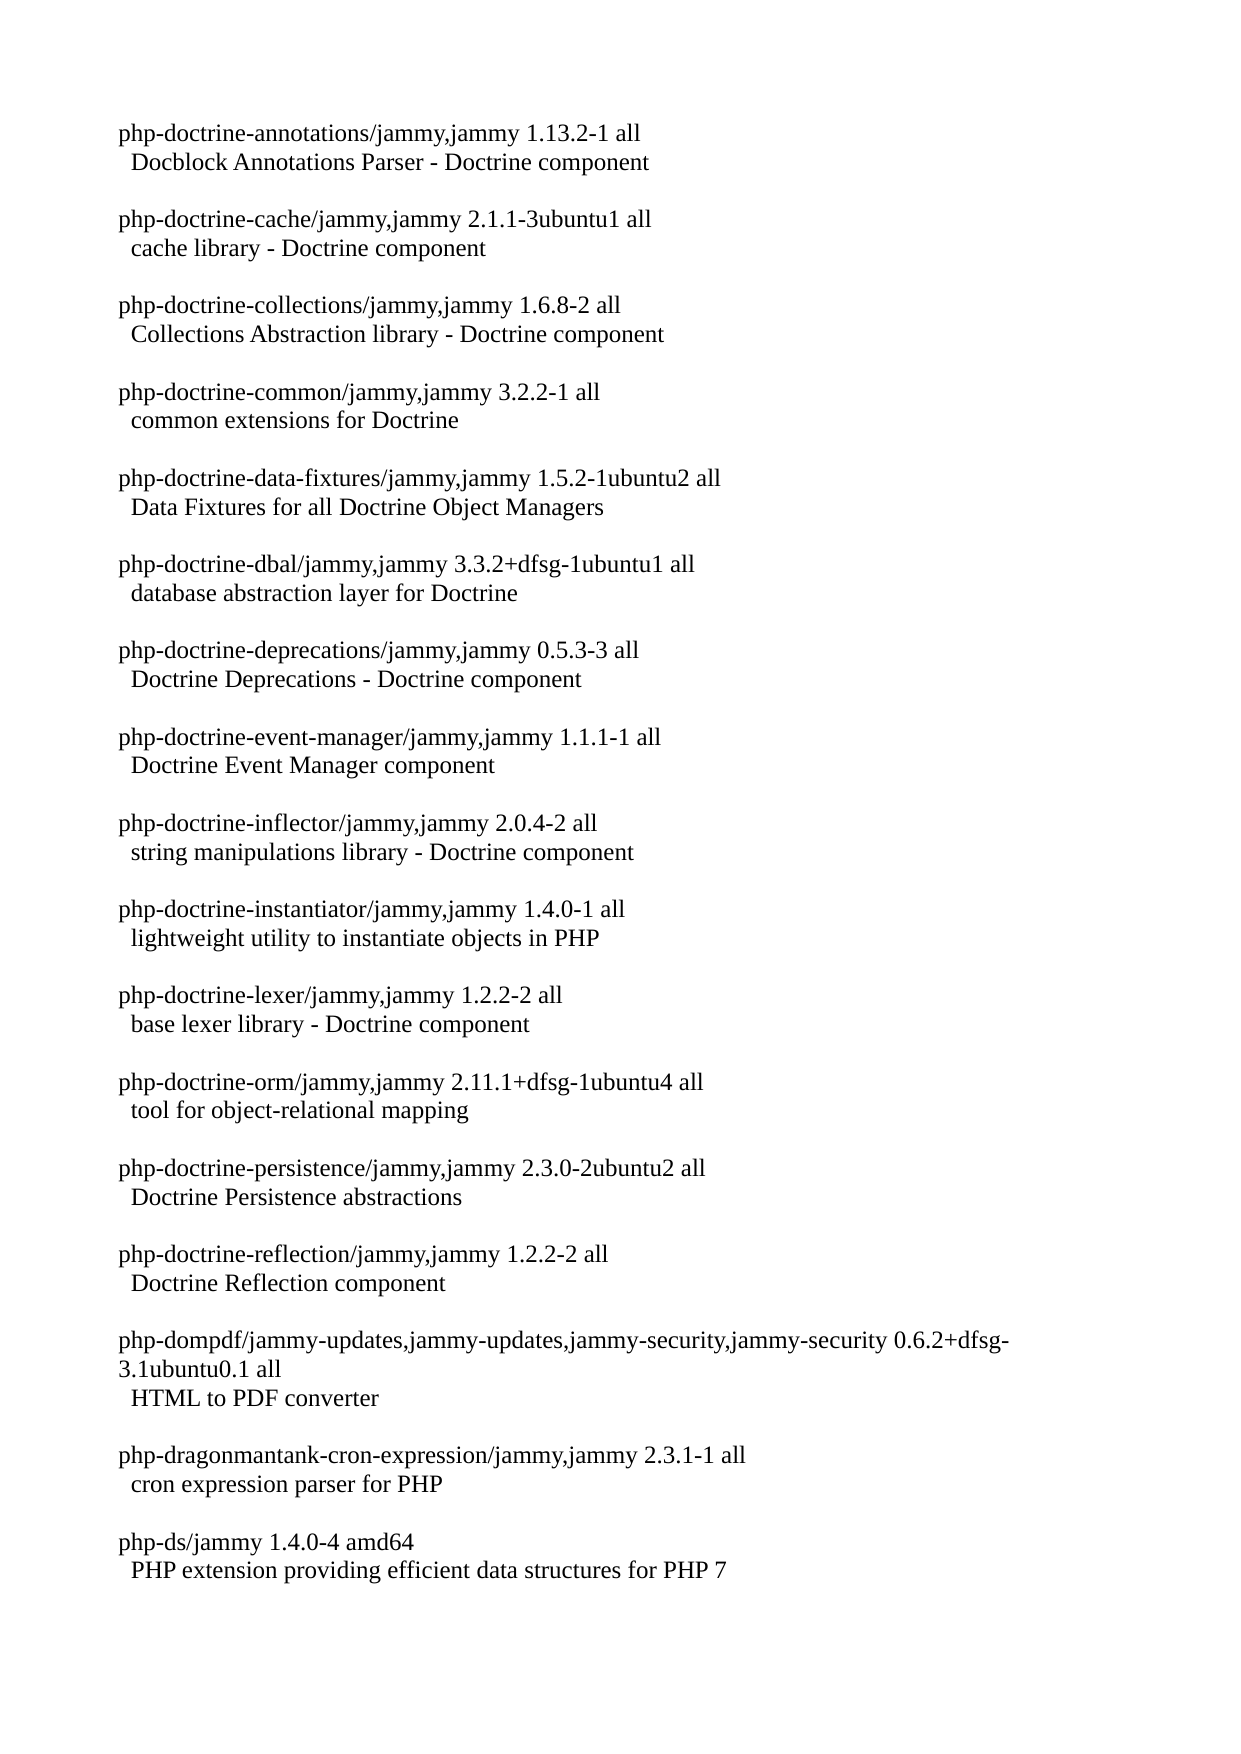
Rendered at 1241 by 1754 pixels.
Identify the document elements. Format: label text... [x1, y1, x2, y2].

text database abstraction layer for Doctrine [118, 578, 1122, 607]
text php-doctrine-orm/jammy,jammy 2.11.1+dfsg-1ubuntu4 all [118, 1067, 1122, 1096]
text php-doctrine-persistence/jammy,jammy 2.3.0-2ubuntu2 all [118, 1153, 1122, 1182]
text php-doctrine-collections/jammy,jammy 1.6.8-2 all [118, 291, 1122, 319]
text common extensions for Doctrine [118, 406, 1122, 434]
text php-doctrine-annotations/jammy,jammy 1.13.2-1 all [118, 118, 1122, 147]
text cache library - Doctrine component [118, 233, 1122, 262]
text PHP extension providing efficient data structures for PHP 7 [118, 1556, 1122, 1584]
text lightweight utility to instantiate objects in PHP [118, 923, 1122, 952]
text Doctrine Event Manager component [118, 751, 1122, 779]
text base lexer library - Doctrine component [118, 1009, 1122, 1038]
text Doctrine Persistence abstractions [118, 1182, 1122, 1211]
text Doctrine Deprecations - Doctrine component [118, 664, 1122, 693]
text php-doctrine-dbal/jammy,jammy 3.3.2+dfsg-1ubuntu1 all [118, 549, 1122, 578]
text php-doctrine-instantiator/jammy,jammy 1.4.0-1 all [118, 894, 1122, 923]
text Data Fixtures for all Doctrine Object Managers [118, 492, 1122, 521]
text php-doctrine-event-manager/jammy,jammy 1.1.1-1 all [118, 722, 1122, 751]
text Collections Abstraction library - Doctrine component [118, 319, 1122, 348]
text php-doctrine-inflector/jammy,jammy 2.0.4-2 all [118, 808, 1122, 837]
text php-ds/jammy 1.4.0-4 amd64 [118, 1527, 1122, 1556]
text php-doctrine-data-fixtures/jammy,jammy 1.5.2-1ubuntu2 all [118, 463, 1122, 492]
text php-doctrine-common/jammy,jammy 3.2.2-1 all [118, 377, 1122, 406]
text Docblock Annotations Parser - Doctrine component [118, 147, 1122, 176]
text php-doctrine-lexer/jammy,jammy 1.2.2-2 all [118, 981, 1122, 1009]
text tool for object-relational mapping [118, 1096, 1122, 1124]
text php-doctrine-deprecations/jammy,jammy 0.5.3-3 all [118, 636, 1122, 664]
text cron expression parser for PHP [118, 1469, 1122, 1498]
text php-doctrine-cache/jammy,jammy 2.1.1-3ubuntu1 all [118, 204, 1122, 233]
text HTML to PDF converter [118, 1383, 1122, 1412]
text Doctrine Reflection component [118, 1268, 1122, 1297]
text php-doctrine-reflection/jammy,jammy 1.2.2-2 all [118, 1239, 1122, 1268]
text string manipulations library - Doctrine component [118, 837, 1122, 866]
text php-dragonmantank-cron-expression/jammy,jammy 2.3.1-1 all [118, 1441, 1122, 1469]
text php-dompdf/jammy-updates,jammy-updates,jammy-security,jammy-security 0.6.2+dfsg-3.1ubuntu0.1 all [118, 1326, 1122, 1383]
